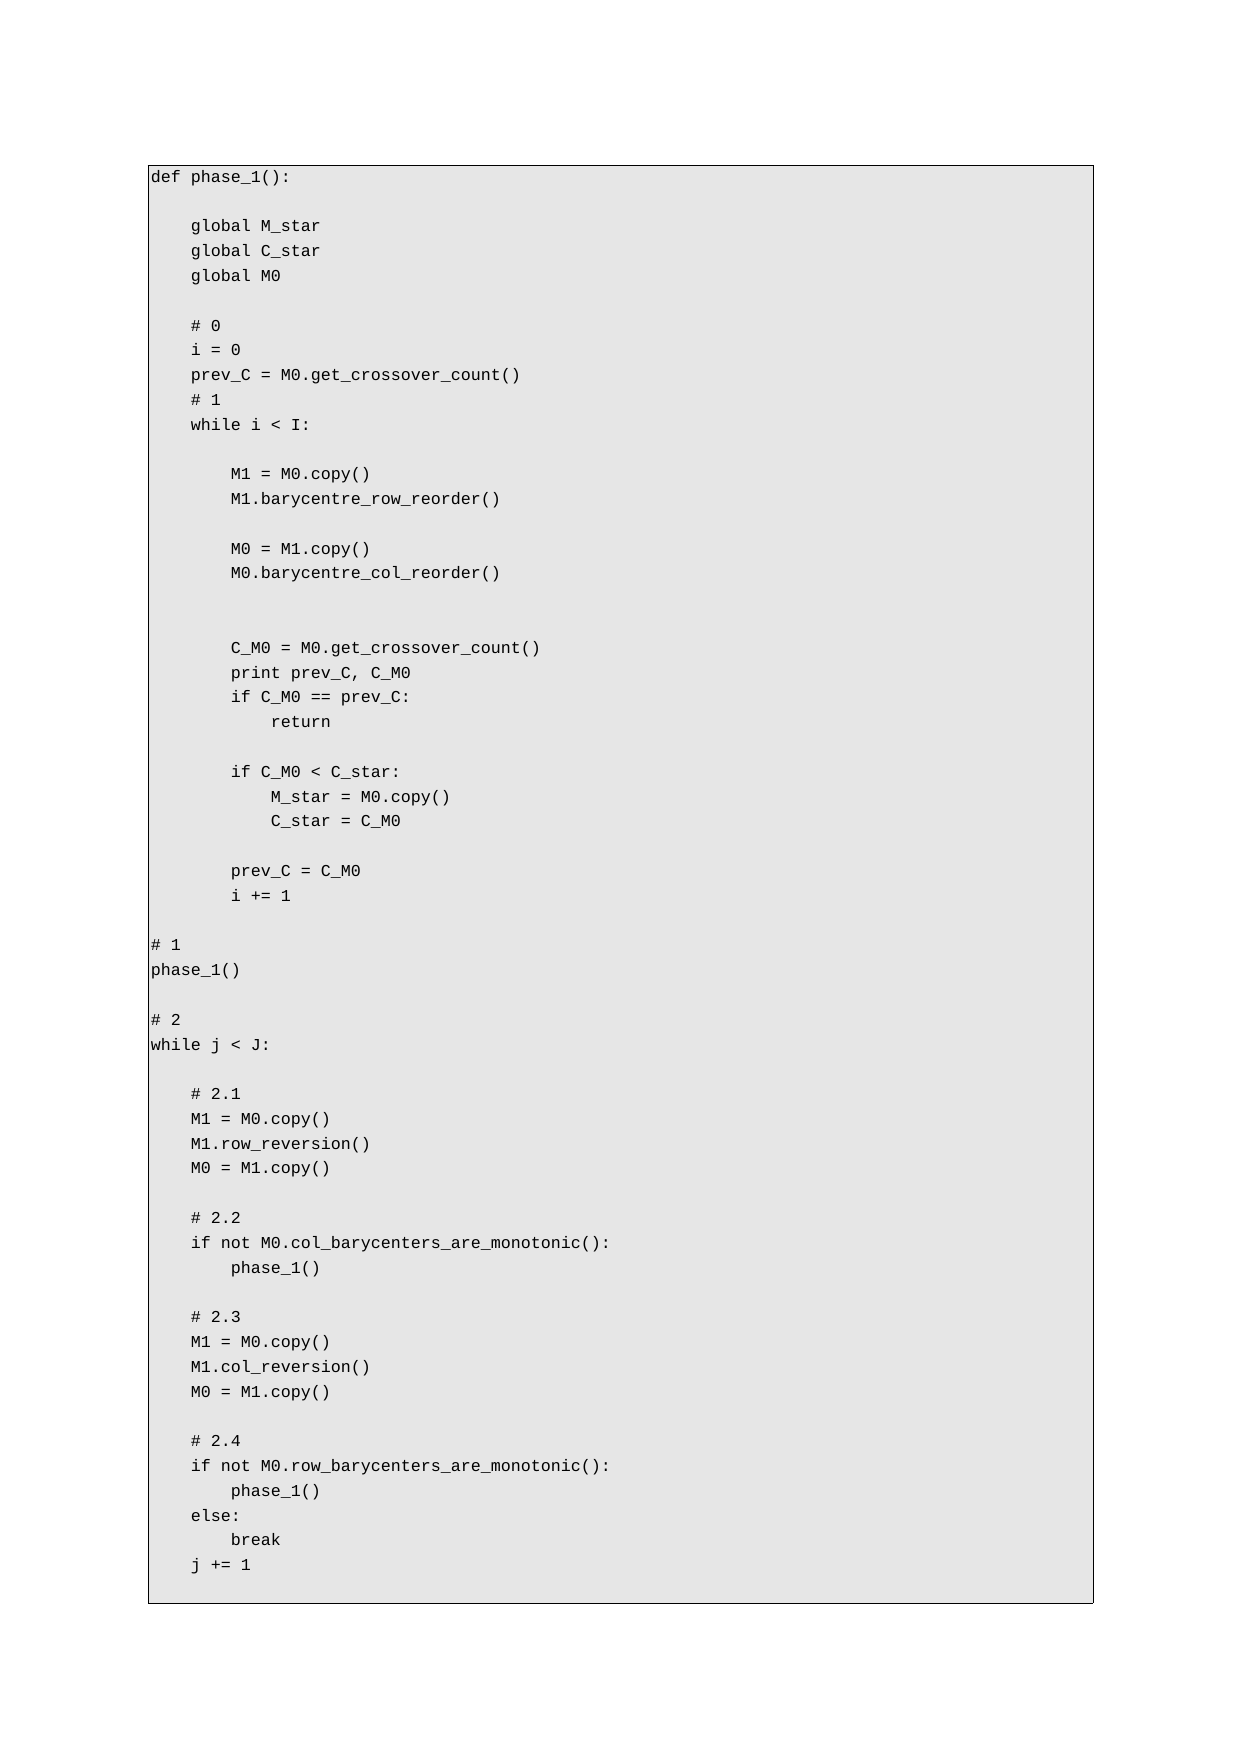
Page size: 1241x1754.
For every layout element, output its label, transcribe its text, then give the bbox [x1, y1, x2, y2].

text i += 1 [149, 884, 1093, 906]
text if C_M0 < C_star: [149, 760, 1093, 782]
text M1.col_reversion() [149, 1355, 1093, 1377]
text M0.barycentre_col_reorder() [149, 562, 1093, 584]
text if not M0.row_barycenters_are_monotonic(): [149, 1454, 1093, 1476]
text C_M0 = M0.get_crossover_count() [149, 636, 1093, 658]
text M0 = M1.copy() [149, 1380, 1093, 1402]
text else: [149, 1504, 1093, 1526]
text return [149, 711, 1093, 733]
text global M0 [149, 264, 1093, 286]
text M1.barycentre_row_reorder() [149, 488, 1093, 509]
text def phase_1(): [149, 166, 1093, 187]
text M0 = M1.copy() [149, 537, 1093, 559]
text # 2 [149, 1008, 1093, 1030]
text phase_1() [149, 1256, 1093, 1278]
text M1 = M0.copy() [149, 1107, 1093, 1129]
text while j < J: [149, 1033, 1093, 1055]
text global M_star [149, 215, 1093, 237]
text # 0 [149, 314, 1093, 336]
text phase_1() [149, 959, 1093, 981]
text M1 = M0.copy() [149, 1331, 1093, 1352]
text if not M0.col_barycenters_are_monotonic(): [149, 1231, 1093, 1253]
text M_star = M0.copy() [149, 785, 1093, 807]
text prev_C = C_M0 [149, 859, 1093, 881]
text # 2.4 [149, 1430, 1093, 1452]
text phase_1() [149, 1479, 1093, 1501]
text # 1 [149, 388, 1093, 410]
text M1.row_reversion() [149, 1132, 1093, 1154]
text global C_star [149, 240, 1093, 262]
text break [149, 1529, 1093, 1551]
text if C_M0 == prev_C: [149, 686, 1093, 708]
text i = 0 [149, 339, 1093, 361]
text prev_C = M0.get_crossover_count() [149, 364, 1093, 386]
text C_star = C_M0 [149, 810, 1093, 832]
text # 1 [149, 934, 1093, 956]
text while i < I: [149, 413, 1093, 435]
text # 2.2 [149, 1207, 1093, 1228]
text # 2.1 [149, 1083, 1093, 1104]
text print prev_C, C_M0 [149, 661, 1093, 683]
text M1 = M0.copy() [149, 463, 1093, 485]
text j += 1 [149, 1554, 1093, 1576]
text M0 = M1.copy() [149, 1157, 1093, 1179]
text # 2.3 [149, 1306, 1093, 1328]
